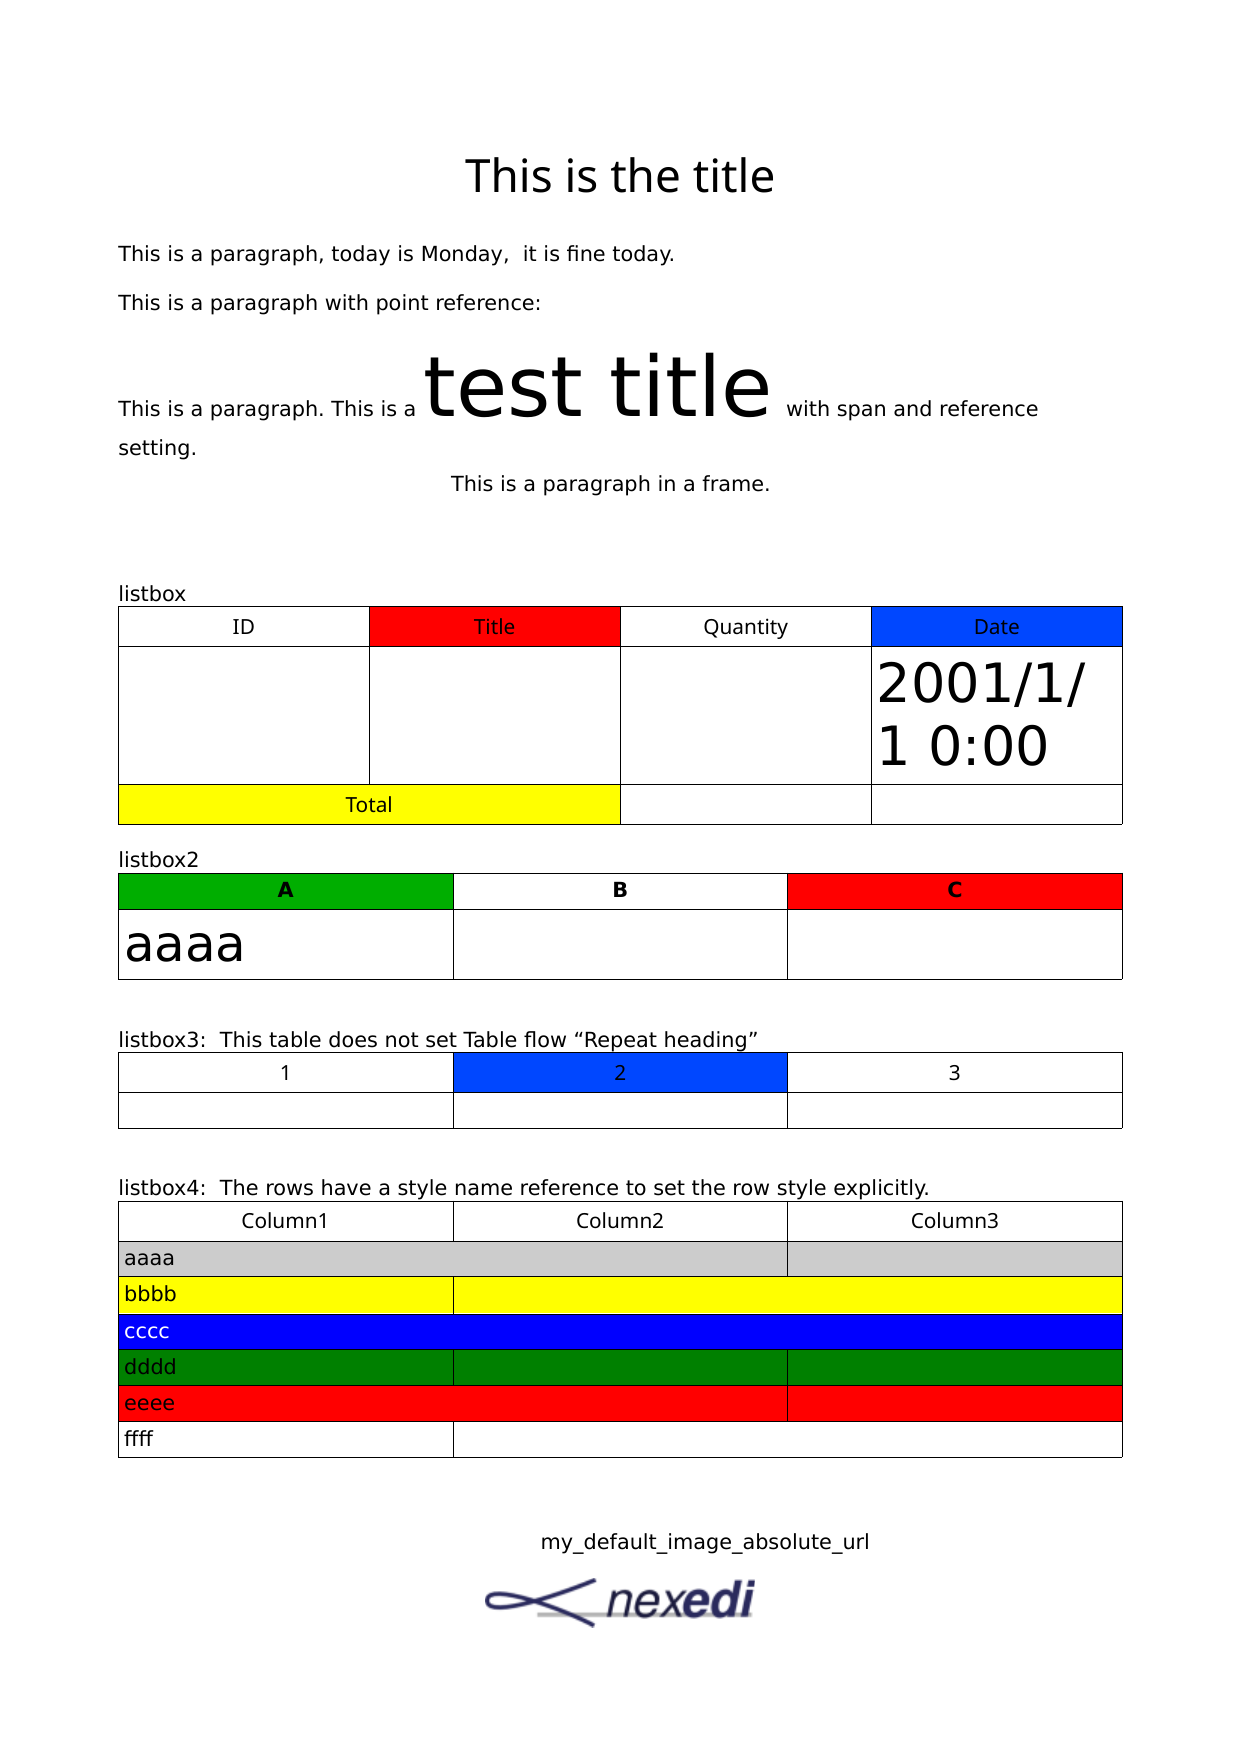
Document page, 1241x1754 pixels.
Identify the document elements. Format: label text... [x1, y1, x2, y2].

title This is the title [118, 143, 1122, 206]
text listbox2 [118, 848, 1122, 872]
picture [485, 1578, 755, 1628]
table_cell [788, 910, 1122, 979]
table_cell [119, 647, 369, 784]
table_header Date [872, 607, 1122, 646]
table_cell Total [119, 785, 620, 824]
table_header ID [119, 607, 369, 646]
text listbox [118, 582, 1122, 606]
table_cell [621, 785, 871, 824]
table_header Column2 [454, 1202, 787, 1241]
table_cell [872, 785, 1122, 824]
table_cell [119, 1093, 453, 1128]
table_cell [370, 647, 620, 784]
table_cell dddd [119, 1350, 453, 1385]
table_cell aaaa [119, 1242, 787, 1276]
table_header 2 [454, 1053, 787, 1092]
table_cell cccc [119, 1315, 1122, 1349]
table_header 1 [119, 1053, 453, 1092]
table_cell [788, 1386, 1122, 1421]
table_cell [454, 1093, 787, 1128]
table_cell [454, 1277, 1122, 1313]
text This is a paragraph, today is Monday, it is fine today. [118, 242, 1122, 267]
table_cell [454, 1350, 787, 1385]
table_header A [119, 874, 453, 909]
table_cell eeee [119, 1386, 787, 1421]
table_header C [788, 874, 1122, 909]
table_header 3 [788, 1053, 1122, 1092]
table_cell ffff [119, 1422, 453, 1457]
text This is a paragraph. This is a test title with span and reference setting. [118, 339, 1122, 461]
table_cell 2001/1/1 0:00 [872, 647, 1122, 784]
table_cell [454, 910, 787, 979]
table_cell [788, 1242, 1122, 1276]
text listbox3: This table does not set Table flow “Repeat heading” [118, 1028, 1122, 1052]
table_cell aaaa [119, 910, 453, 979]
table_header Column3 [788, 1202, 1122, 1241]
table_cell [788, 1350, 1122, 1385]
table_header Column1 [119, 1202, 453, 1241]
text my_default_image_absolute_url [118, 1530, 1122, 1554]
text listbox4: The rows have a style name reference to set the row style explicitly. [118, 1176, 1122, 1201]
table_cell [454, 1422, 1122, 1457]
table_cell bbbb [119, 1277, 453, 1313]
text This is a paragraph in a frame. [451, 472, 789, 497]
table_header Title [370, 607, 620, 646]
table_cell [621, 647, 871, 784]
table_header Quantity [621, 607, 871, 646]
table_cell [788, 1093, 1122, 1128]
table_header B [454, 874, 787, 909]
text This is a paragraph with point reference: [118, 291, 1122, 315]
